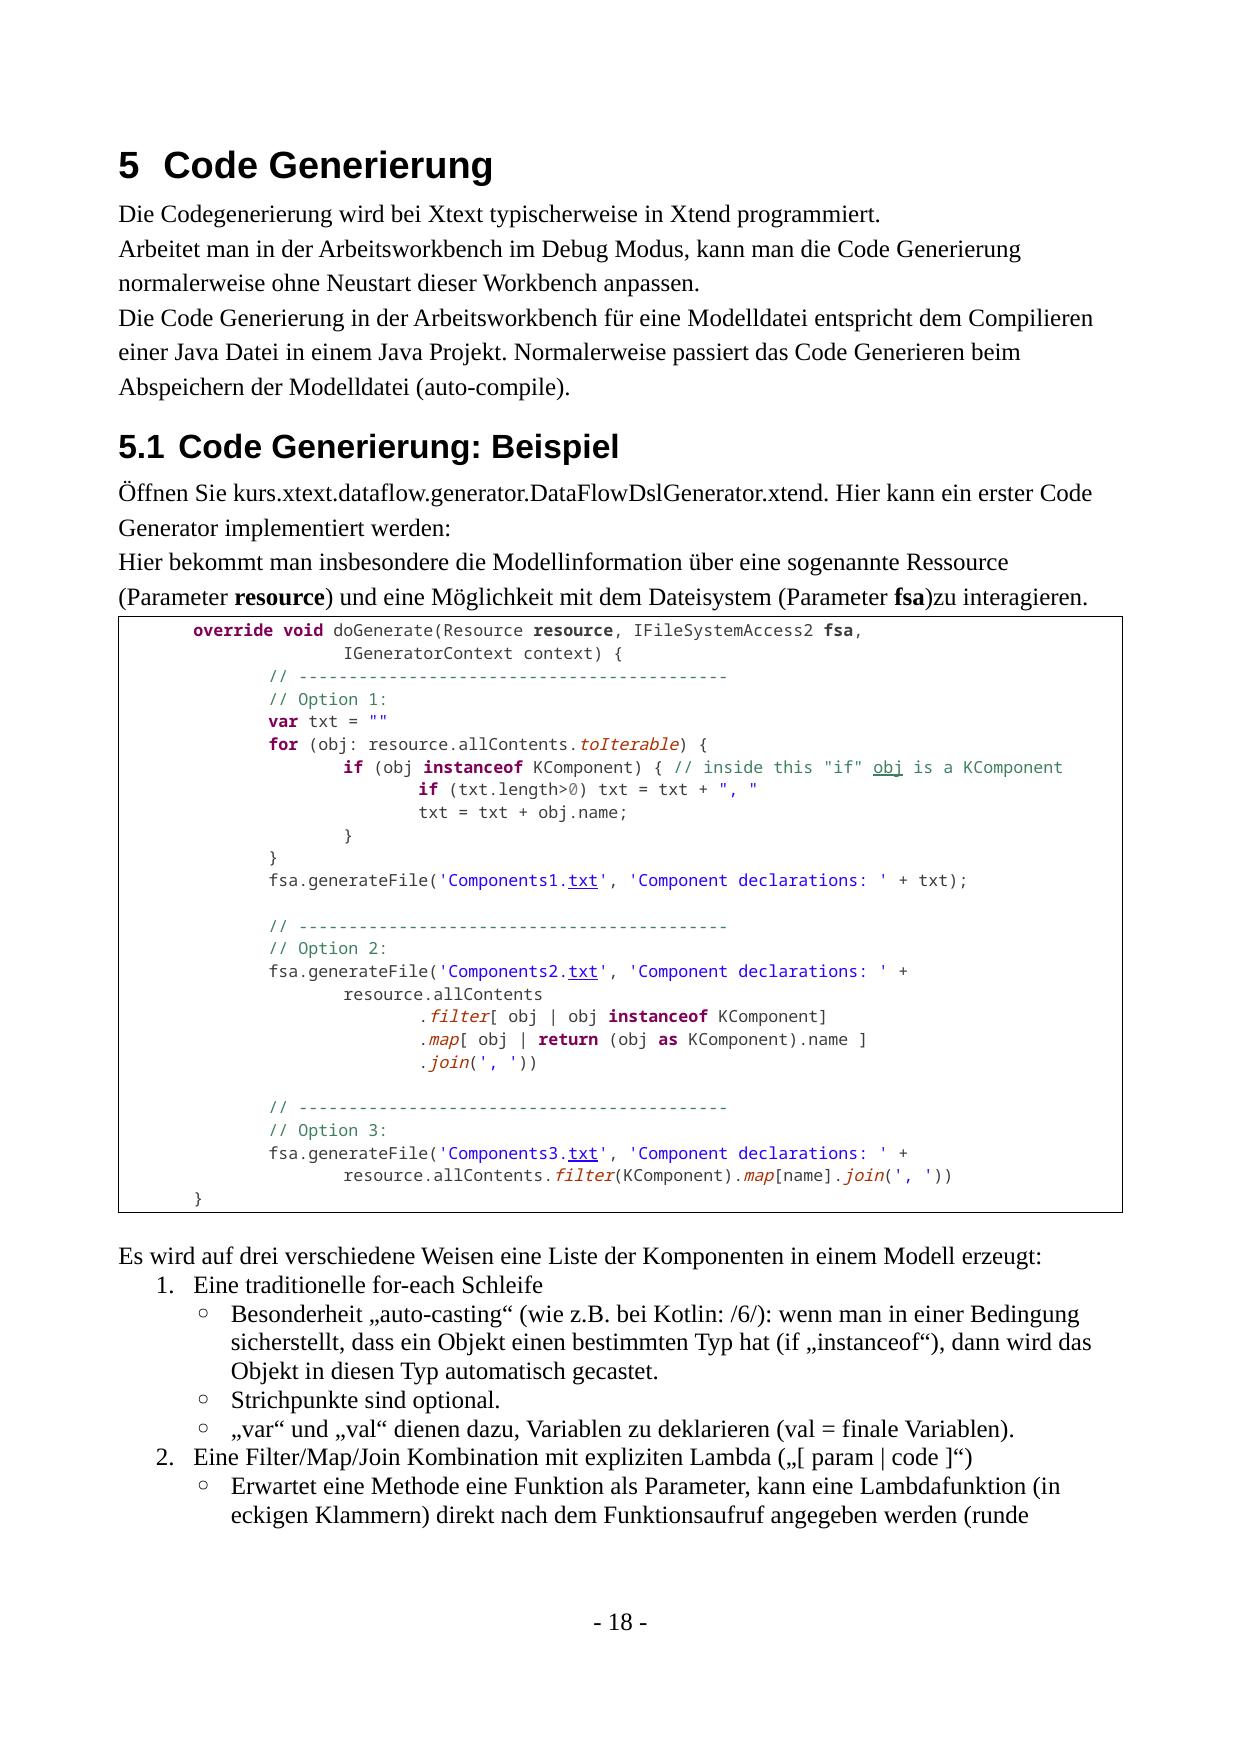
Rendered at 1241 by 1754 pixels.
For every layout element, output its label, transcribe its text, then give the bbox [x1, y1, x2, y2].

list Besonderheit „auto-casting“ (wie z.B. bei Kotlin: /6/): wenn man in einer Bedingung sicherstellt, dass ein Objekt einen bestimmten Typ hat (if „instanceof“), dann wird das Objekt in diesen Typ automatisch gecastet. [193, 1299, 1122, 1385]
text } [119, 1184, 1122, 1212]
text override void doGenerate(Resource resource, IFileSystemAccess2 fsa, [119, 617, 1122, 639]
list Erwartet eine Methode eine Funktion als Parameter, kann eine Lambdafunktion (in eckigen Klammern) direkt nach dem Funktionsaufruf angegeben werden (runde [193, 1471, 1122, 1529]
list Eine traditionelle for-each Schleife [156, 1270, 1122, 1299]
list Strichpunkte sind optional. [193, 1385, 1122, 1414]
subtitle Code Generierung: Beispiel [118, 427, 1122, 466]
subtitle Code Generierung [118, 143, 1122, 187]
text Die Code Generierung in der Arbeitsworkbench für eine Modelldatei entspricht dem Compilieren einer Java Datei in einem Java Projekt. Normalerweise passiert das Code Generieren beim Abspeichern der Modelldatei (auto-compile). [118, 303, 1122, 400]
text IGeneratorContext context) { [119, 639, 1122, 661]
text if (obj instanceof KComponent) { // inside this "if" obj is a KComponent [119, 752, 1122, 775]
list Eine Filter/Map/Join Kombination mit expliziten Lambda („[ param | code ]“) [156, 1442, 1122, 1471]
text Arbeitet man in der Arbeitsworkbench im Debug Modus, kann man die Code Generierung normalerweise ohne Neustart dieser Workbench anpassen. [118, 234, 1122, 297]
text // ------------------------------------------- [119, 911, 1122, 934]
text Die Codegenerierung wird bei Xtext typischerweise in Xtend programmiert. [118, 199, 1122, 228]
text txt = txt + obj.name; [119, 798, 1122, 820]
text fsa.generateFile('Components1.txt', 'Component declarations: ' + txt); [119, 866, 1122, 892]
text } [119, 843, 1122, 866]
text var txt = "" [119, 707, 1122, 729]
text resource.allContents [119, 979, 1122, 1002]
text .filter[ obj | obj instanceof KComponent] [119, 1002, 1122, 1025]
text resource.allContents.filter(KComponent).map[name].join(', ')) [119, 1161, 1122, 1184]
text } [119, 820, 1122, 843]
text for (obj: resource.allContents.toIterable) { [119, 729, 1122, 752]
text Öffnen Sie kurs.xtext.dataflow.generator.DataFlowDslGenerator.xtend. Hier kann ein erster Code Generator implementiert werden: [118, 478, 1122, 541]
list „var“ und „val“ dienen dazu, Variablen zu deklarieren (val = finale Variablen). [193, 1414, 1122, 1442]
text // ------------------------------------------- [119, 661, 1122, 684]
text fsa.generateFile('Components3.txt', 'Component declarations: ' + [119, 1138, 1122, 1161]
text .join(', ')) [119, 1047, 1122, 1073]
text // Option 3: [119, 1116, 1122, 1138]
text // Option 1: [119, 684, 1122, 707]
text Es wird auf drei verschiedene Weisen eine Liste der Komponenten in einem Modell erzeugt: [118, 1241, 1122, 1270]
text .map[ obj | return (obj as KComponent).name ] [119, 1025, 1122, 1047]
text // ------------------------------------------- [119, 1093, 1122, 1116]
text fsa.generateFile('Components2.txt', 'Component declarations: ' + [119, 957, 1122, 979]
text // Option 2: [119, 934, 1122, 957]
text Hier bekommt man insbesondere die Modellinformation über eine sogenannte Ressource (Parameter resource) und eine Möglichkeit mit dem Dateisystem (Parameter fsa)zu interagieren. [118, 547, 1122, 610]
text if (txt.length>0) txt = txt + ", " [119, 775, 1122, 798]
